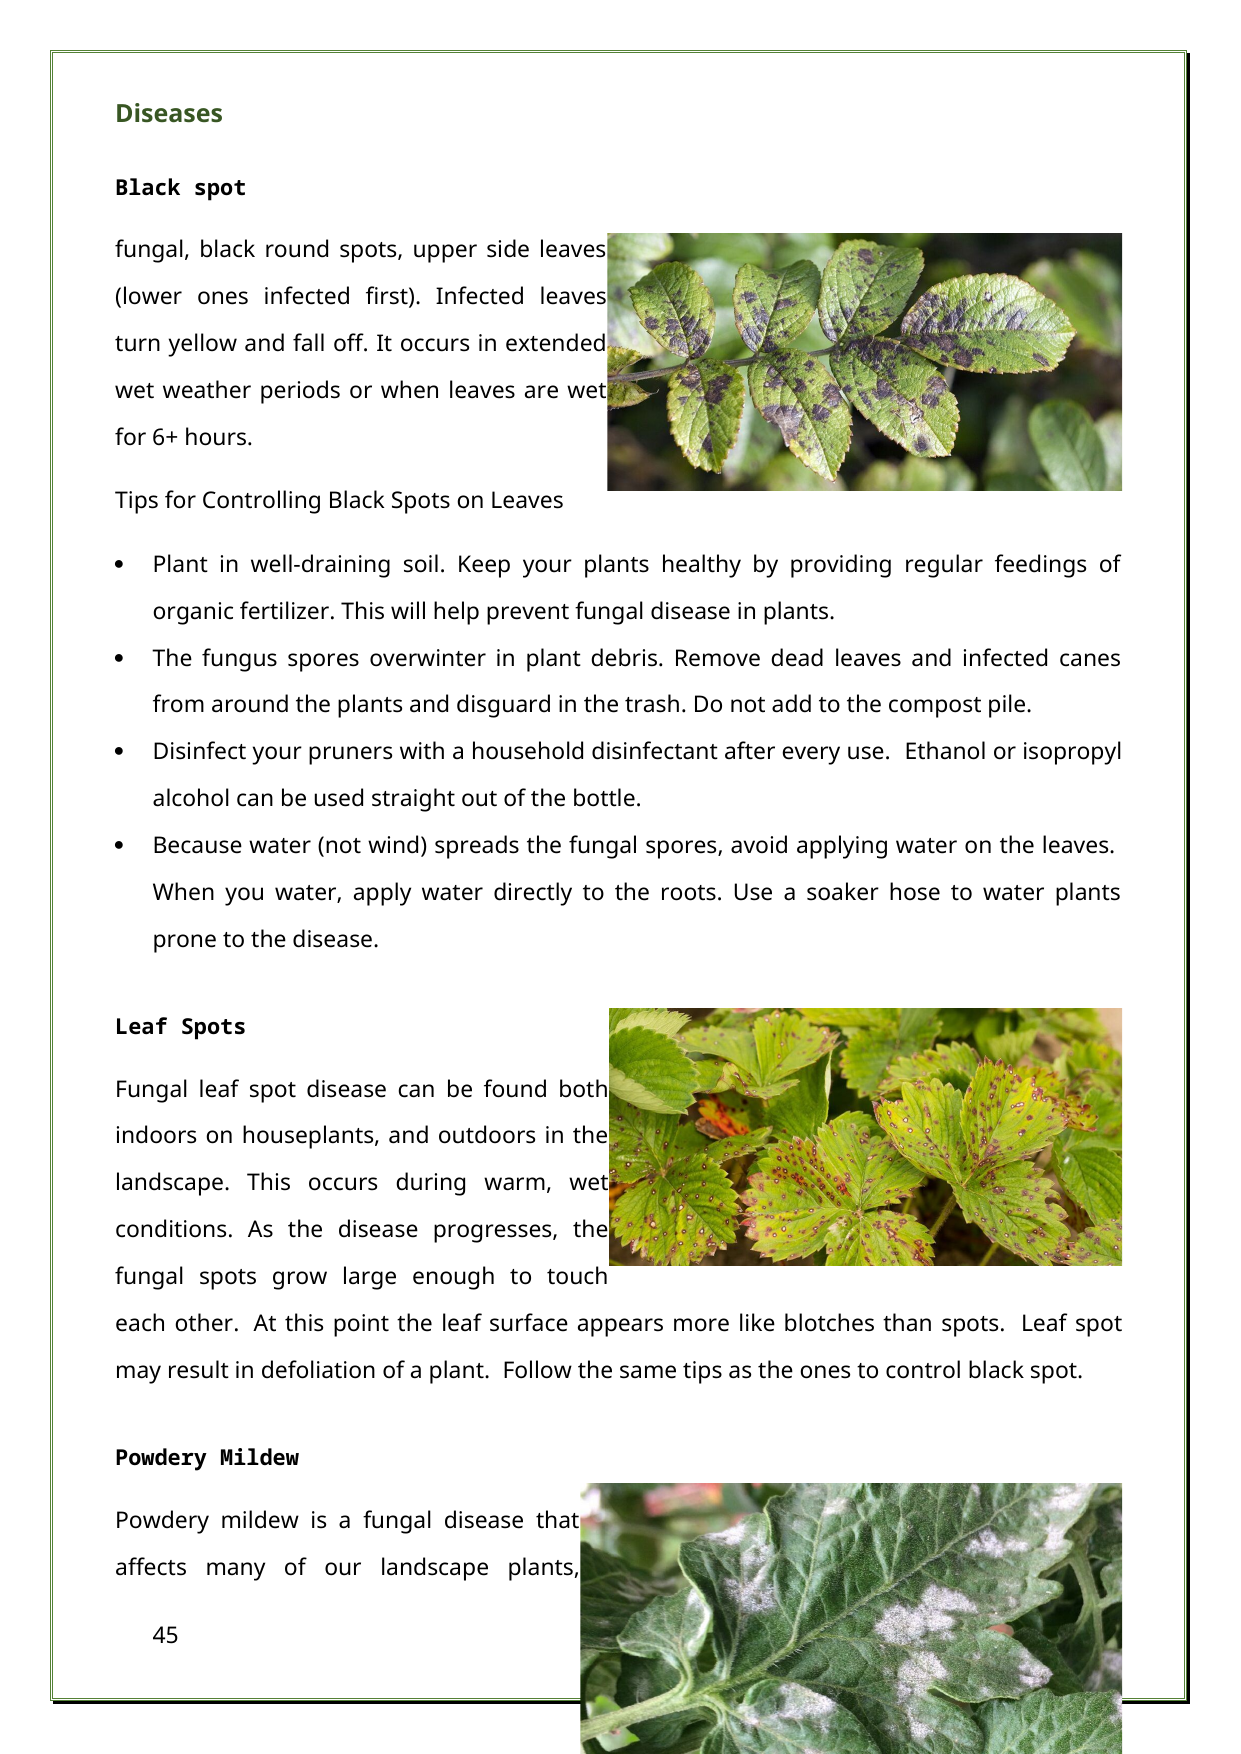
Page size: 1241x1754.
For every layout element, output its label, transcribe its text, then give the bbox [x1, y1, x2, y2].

text Tips for Controlling Black Spots on Leaves [115, 484, 1122, 515]
subtitle Leaf Spots [115, 1011, 609, 1041]
subtitle Powdery Mildew [115, 1442, 1122, 1472]
text fungal, black round spots, upper side leaves (lower ones infected first). Infected leaves turn yellow and fall off. It occurs in extended wet weather periods or when leaves are wet for 6+ hours. [115, 233, 607, 452]
subtitle Diseases [115, 96, 1122, 130]
list Because water (not wind) spreads the fungal spores, avoid applying water on the leaves. When you water, apply water directly to the roots. Use a soaker hose to water plants prone to the disease. [115, 829, 1122, 954]
text Fungal leaf spot disease can be found both indoors on houseplants, and outdoors in the landscape. This occurs during warm, wet conditions. As the disease progresses, the fungal spots grow large enough to touch each other. At this point the leaf surface appears more like blotches than spots. Leaf spot may result in defoliation of a plant. Follow the same tips as the ones to control black spot. [115, 1073, 1122, 1385]
list The fungus spores overwinter in plant debris. Remove dead leaves and infected canes from around the plants and disguard in the trash. Do not add to the compost pile. [115, 641, 1122, 719]
list Plant in well-draining soil. Keep your plants healthy by providing regular feedings of organic fertilizer. This will help prevent fungal disease in plants. [115, 548, 1122, 626]
list Disinfect your pruners with a household disinfectant after every use. Ethanol or isopropyl alcohol can be used straight out of the bottle. [115, 735, 1122, 813]
text Powdery mildew is a fungal disease that affects many of our landscape plants, [115, 1504, 580, 1582]
subtitle Black spot [115, 172, 1122, 202]
